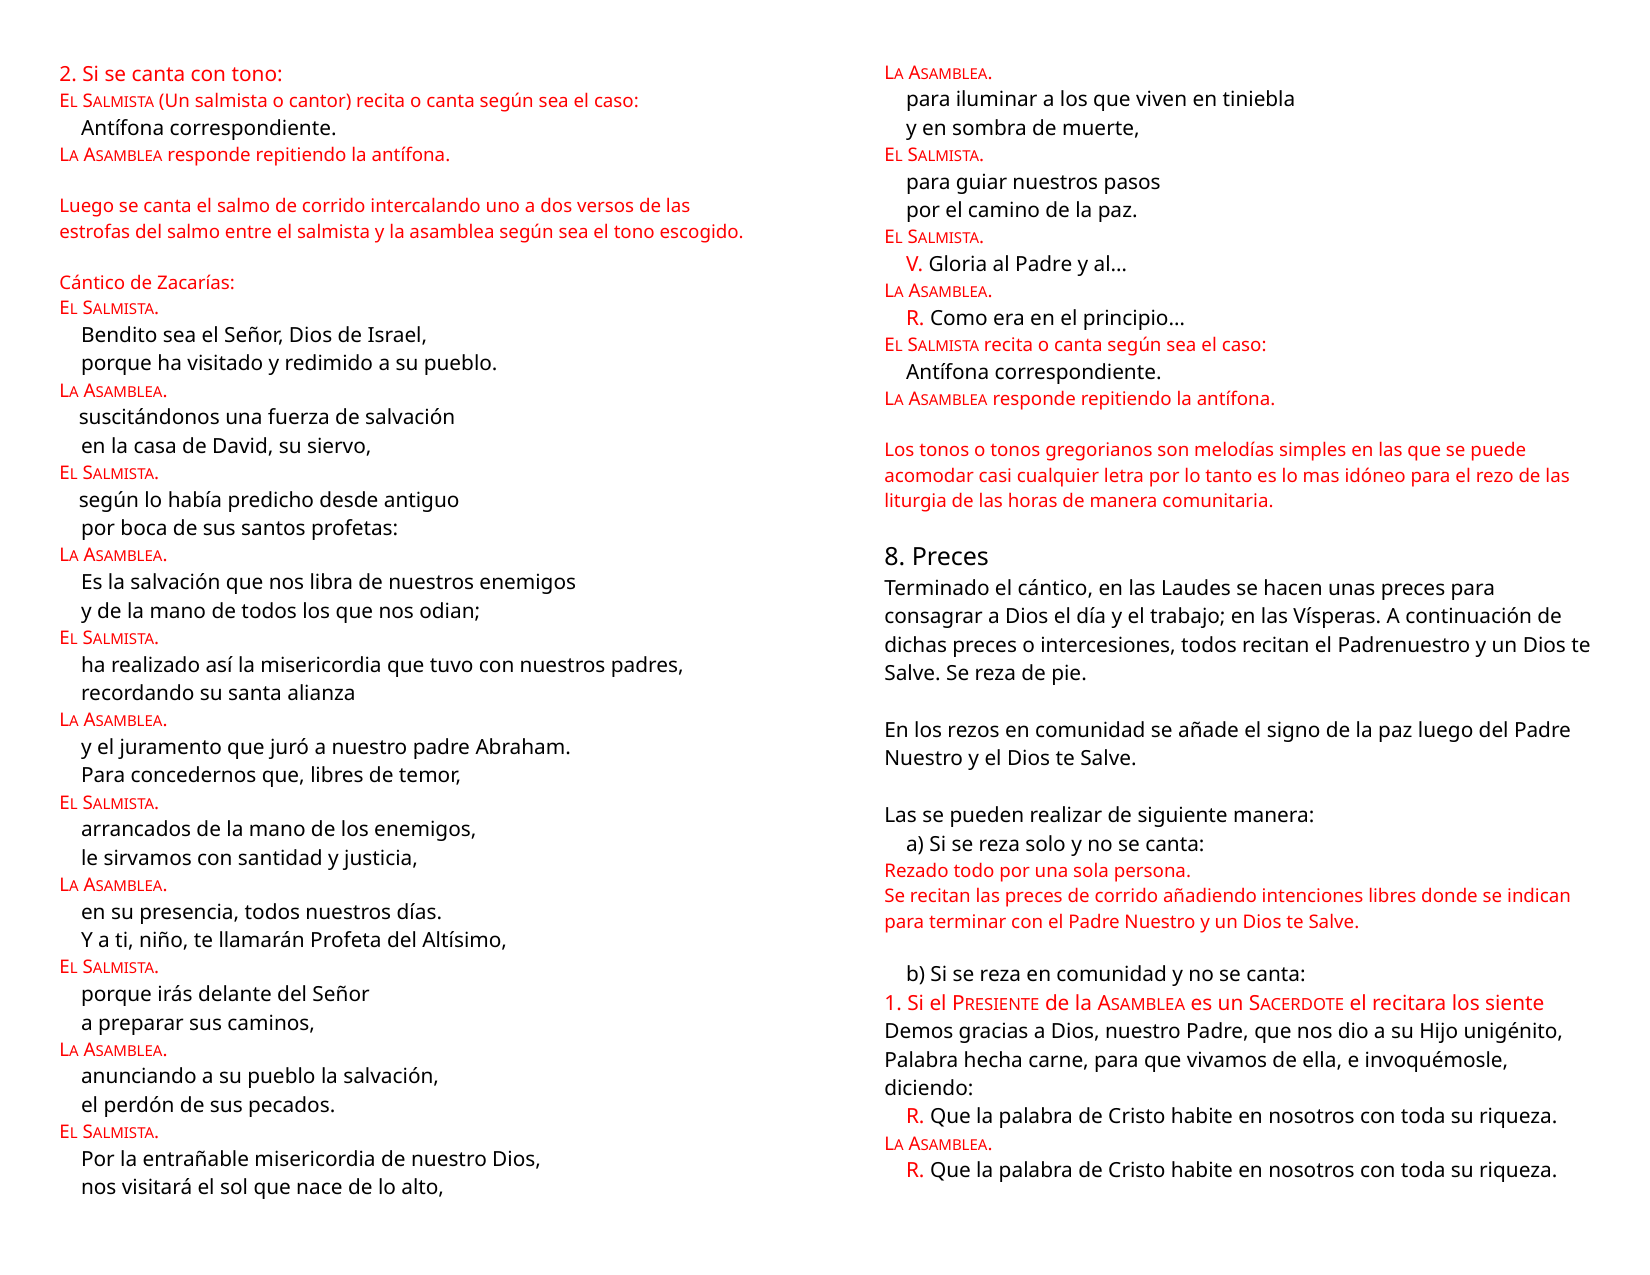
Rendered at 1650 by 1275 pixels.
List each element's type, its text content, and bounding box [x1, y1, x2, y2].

text La Asamblea. [59, 377, 766, 402]
text 8. Preces [884, 539, 1591, 573]
text R. Que la palabra de Cristo habite en nosotros con toda su riqueza. [884, 1102, 1591, 1130]
text a) Si se reza solo y no se canta: [884, 829, 1591, 857]
text a preparar sus caminos, [59, 1008, 766, 1036]
text para guiar nuestros pasos [884, 167, 1591, 195]
text La Asamblea. [59, 542, 766, 567]
text Antífona correspondiente. [59, 113, 766, 141]
text Antífona correspondiente. [884, 357, 1591, 386]
text y en sombra de muerte, [884, 113, 1591, 141]
text En los rezos en comunidad se añade el signo de la paz luego del Padre Nuestro y el Dios te Salve. [884, 715, 1591, 772]
text Por la entrañable misericordia de nuestro Dios, [59, 1144, 766, 1172]
text La Asamblea responde repitiendo la antífona. [59, 141, 766, 167]
text El Salmista recita o canta según sea el caso: [884, 332, 1591, 357]
text La Asamblea. [884, 59, 1591, 84]
text Luego se canta el salmo de corrido intercalando uno a dos versos de las estrofas del salmo entre el salmista y la asamblea según sea el tono escogido. [59, 192, 766, 243]
text 2. Si se canta con tono: [59, 59, 766, 87]
text Es la salvación que nos libra de nuestros enemigos [59, 567, 766, 596]
text La Asamblea. [59, 707, 766, 732]
text El Salmista. [59, 954, 766, 979]
text El Salmista. [59, 789, 766, 814]
text El Salmista. [59, 1118, 766, 1144]
text porque irás delante del Señor [59, 979, 766, 1008]
text en la casa de David, su siervo, [59, 431, 766, 459]
text nos visitará el sol que nace de lo alto, [59, 1172, 766, 1201]
text Cántico de Zacarías: [59, 269, 766, 294]
text para iluminar a los que viven en tiniebla [884, 84, 1591, 113]
text La Asamblea. [884, 278, 1591, 303]
text por el camino de la paz. [884, 195, 1591, 224]
text 1. Si el Presiente de la Asamblea es un Sacerdote el recitara los siente [884, 988, 1591, 1016]
text el perdón de sus pecados. [59, 1090, 766, 1118]
text R. Como era en el principio… [884, 303, 1591, 332]
text ha realizado así la misericordia que tuvo con nuestros padres, [59, 650, 766, 678]
text y de la mano de todos los que nos odian; [59, 596, 766, 624]
text b) Si se reza en comunidad y no se canta: [884, 959, 1591, 988]
text suscitándonos una fuerza de salvación [59, 402, 766, 431]
text Y a ti, niño, te llamarán Profeta del Altísimo, [59, 925, 766, 954]
text Terminado el cántico, en las Laudes se hacen unas preces para consagrar a Dios el día y el trabajo; en las Vísperas. A continuación de dichas preces o intercesiones, todos recitan el Padrenuestro y un Dios te Salve. Se reza de pie. [884, 573, 1591, 687]
text Demos gracias a Dios, nuestro Padre, que nos dio a su Hijo unigénito, Palabra hecha carne, para que vivamos de ella, e invoquémosle, diciendo: [884, 1016, 1591, 1102]
text El Salmista. [884, 141, 1591, 167]
text El Salmista. [59, 294, 766, 320]
text Se recitan las preces de corrido añadiendo intenciones libres donde se indican para terminar con el Padre Nuestro y un Dios te Salve. [884, 883, 1591, 934]
text Los tonos o tonos gregorianos son melodías simples en las que se puede acomodar casi cualquier letra por lo tanto es lo mas idóneo para el rezo de las liturgia de las horas de manera comunitaria. [884, 437, 1591, 513]
text porque ha visitado y redimido a su pueblo. [59, 348, 766, 377]
text según lo había predicho desde antiguo [59, 485, 766, 513]
text El Salmista. [59, 459, 766, 485]
text La Asamblea. [59, 871, 766, 897]
text anunciando a su pueblo la salvación, [59, 1062, 766, 1090]
text recordando su santa alianza [59, 678, 766, 707]
text La Asamblea responde repitiendo la antífona. [884, 386, 1591, 411]
text arrancados de la mano de los enemigos, [59, 814, 766, 843]
text El Salmista. [59, 624, 766, 650]
text en su presencia, todos nuestros días. [59, 897, 766, 925]
text Las se pueden realizar de siguiente manera: [884, 800, 1591, 829]
text R. Que la palabra de Cristo habite en nosotros con toda su riqueza. [884, 1156, 1591, 1184]
text V. Gloria al Padre y al… [884, 249, 1591, 278]
text El Salmista. [884, 224, 1591, 249]
text Rezado todo por una sola persona. [884, 857, 1591, 883]
text Bendito sea el Señor, Dios de Israel, [59, 320, 766, 348]
text por boca de sus santos profetas: [59, 513, 766, 542]
text La Asamblea. [59, 1036, 766, 1062]
text El Salmista (Un salmista o cantor) recita o canta según sea el caso: [59, 87, 766, 113]
text le sirvamos con santidad y justicia, [59, 843, 766, 871]
text Para concedernos que, libres de temor, [59, 761, 766, 789]
text y el juramento que juró a nuestro padre Abraham. [59, 732, 766, 761]
text La Asamblea. [884, 1130, 1591, 1156]
